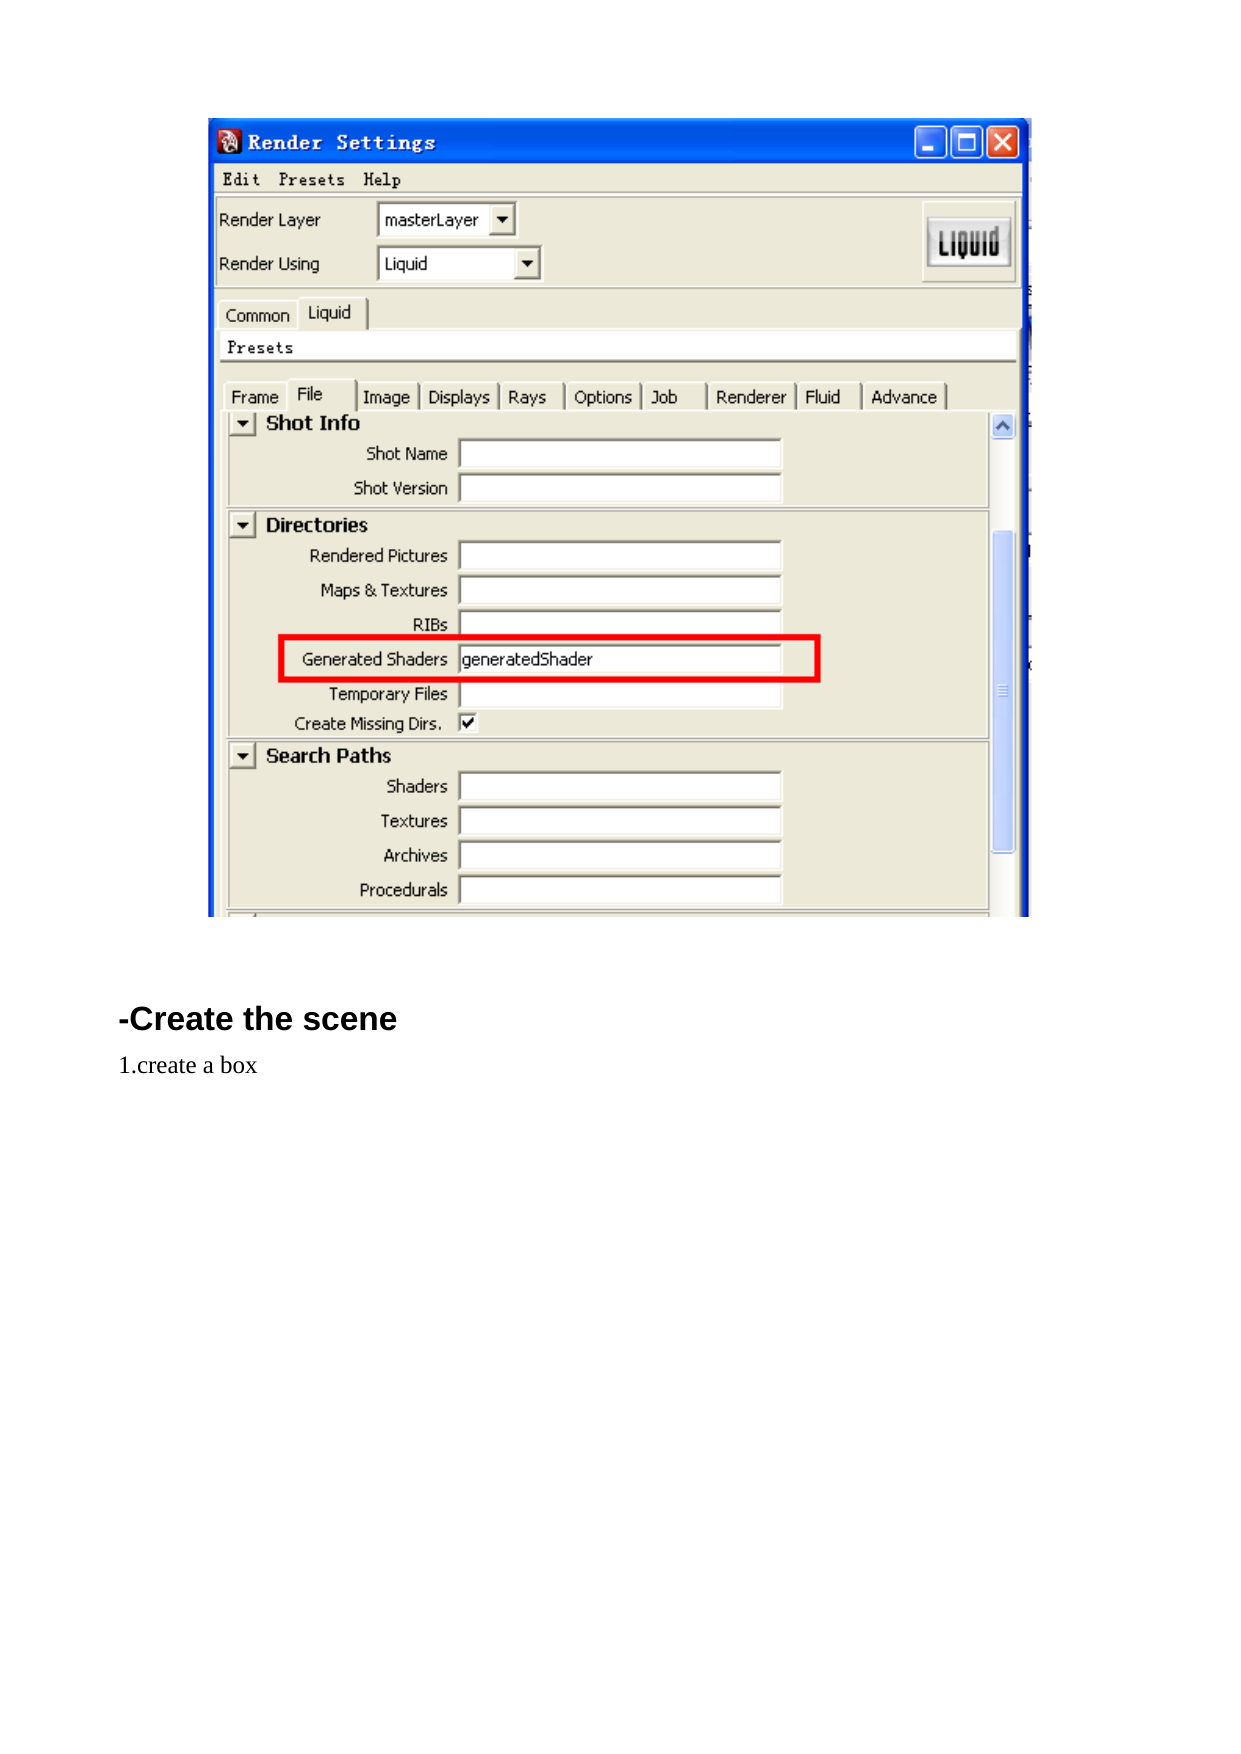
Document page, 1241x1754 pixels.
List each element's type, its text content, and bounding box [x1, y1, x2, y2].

subtitle -Create the scene [118, 999, 1122, 1038]
text 1.create a box [118, 1050, 1122, 1079]
